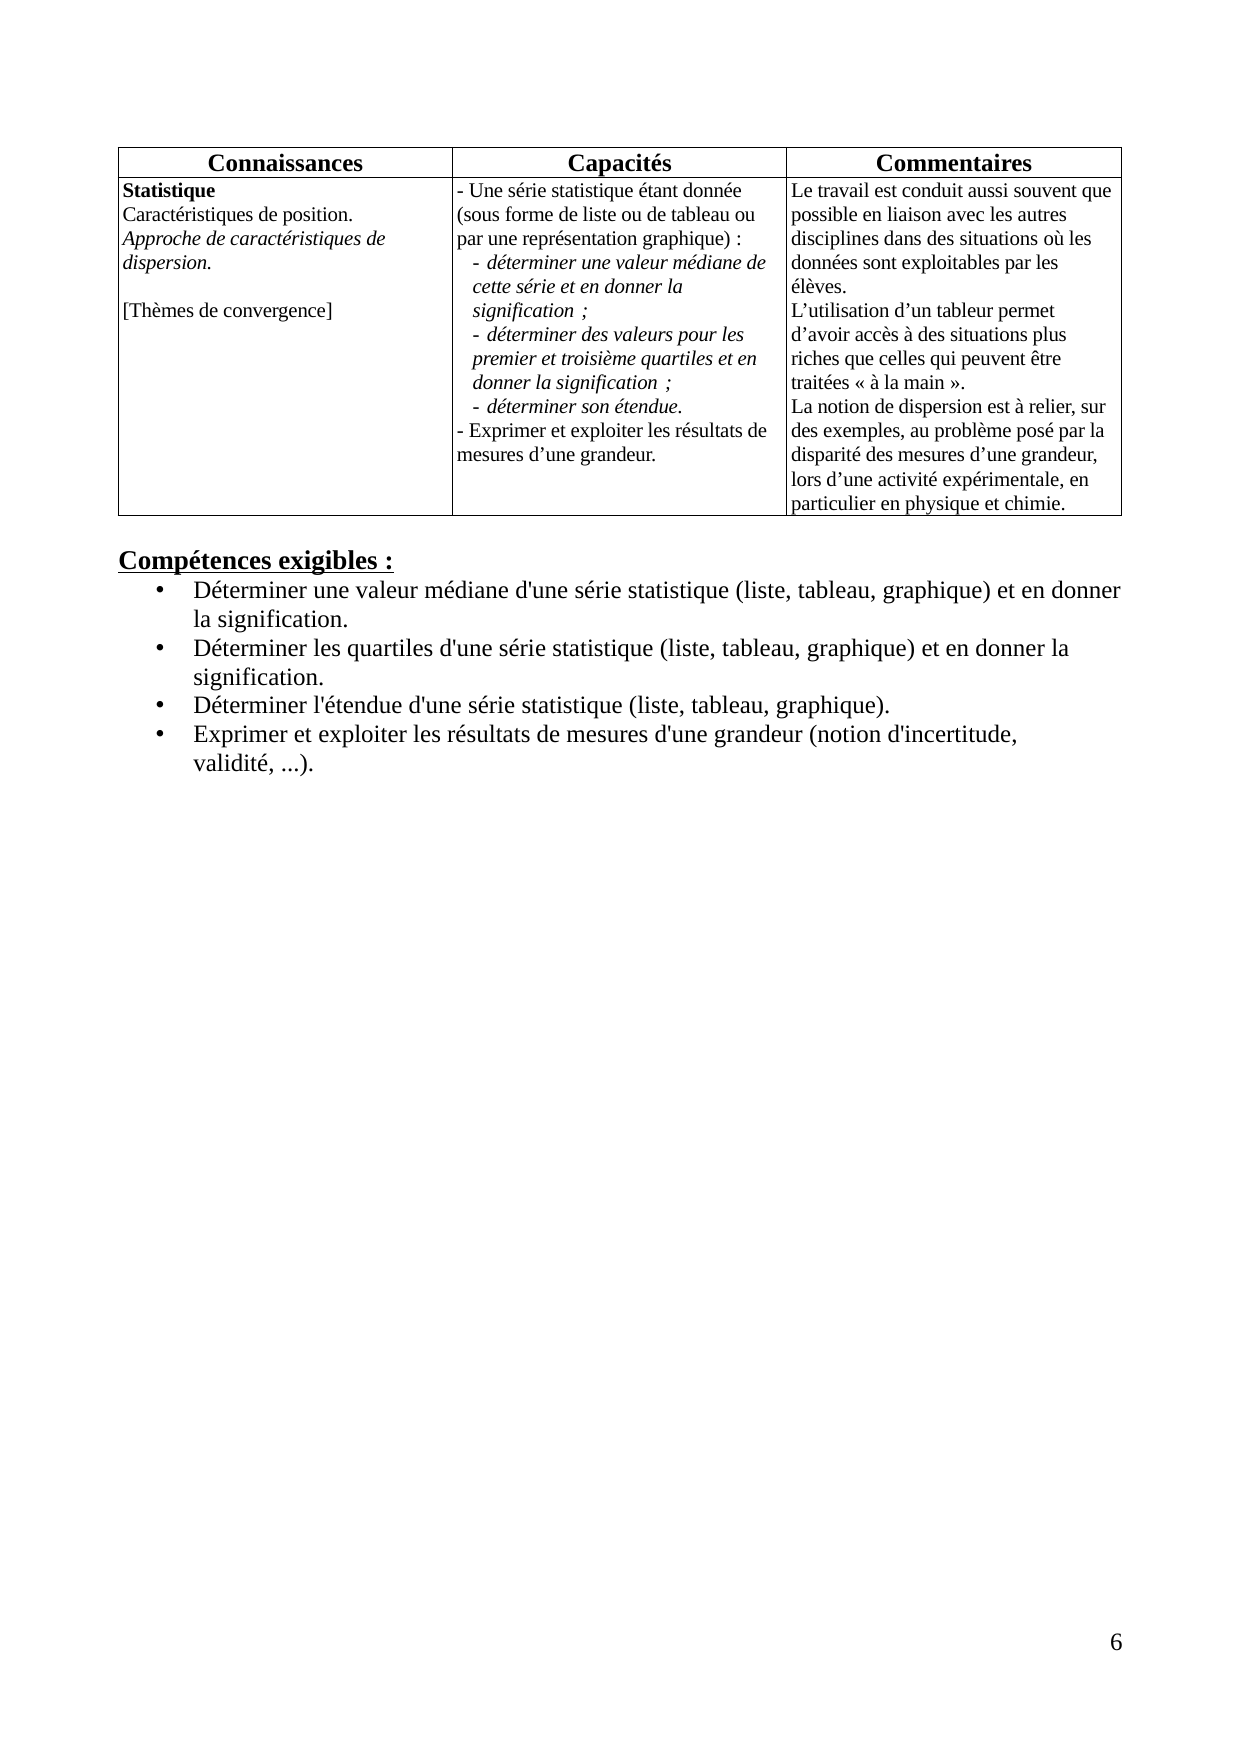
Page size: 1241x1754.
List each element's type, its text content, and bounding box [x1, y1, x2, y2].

list Exprimer et exploiter les résultats de mesures d'une grandeur (notion d'incertitude, validité, ...). [156, 719, 1122, 777]
table_header Commentaires [787, 148, 1121, 177]
table_cell - Une série statistique étant donnée (sous forme de liste ou de tableau ou par une représentation graphique) : - déterminer une valeur médiane de cette série et en donner la signification ; - déterminer des valeurs pour les premier et troisième quartiles et en donner la signification ; - déterminer son étendue. - Exprimer et exploiter les résultats de mesures d’une grandeur. [453, 178, 786, 514]
table_cell Statistique Caractéristiques de position. Approche de caractéristiques de dispersion. [Thèmes de convergence] [119, 178, 452, 514]
table_header Connaissances [119, 148, 452, 177]
text Compétences exigibles : [118, 544, 1122, 576]
table_header Capacités [453, 148, 786, 177]
list Déterminer l'étendue d'une série statistique (liste, tableau, graphique). [156, 691, 1122, 719]
list Déterminer une valeur médiane d'une série statistique (liste, tableau, graphique) et en donner la signification. [156, 576, 1122, 633]
list Déterminer les quartiles d'une série statistique (liste, tableau, graphique) et en donner la signification. [156, 633, 1122, 691]
table_cell Le travail est conduit aussi souvent que possible en liaison avec les autres disciplines dans des situations où les données sont exploitables par les élèves. L’utilisation d’un tableur permet d’avoir accès à des situations plus riches que celles qui peuvent être traitées « à la main ». La notion de dispersion est à relier, sur des exemples, au problème posé par la disparité des mesures d’une grandeur, lors d’une activité expérimentale, en particulier en physique et chimie. [787, 178, 1121, 514]
